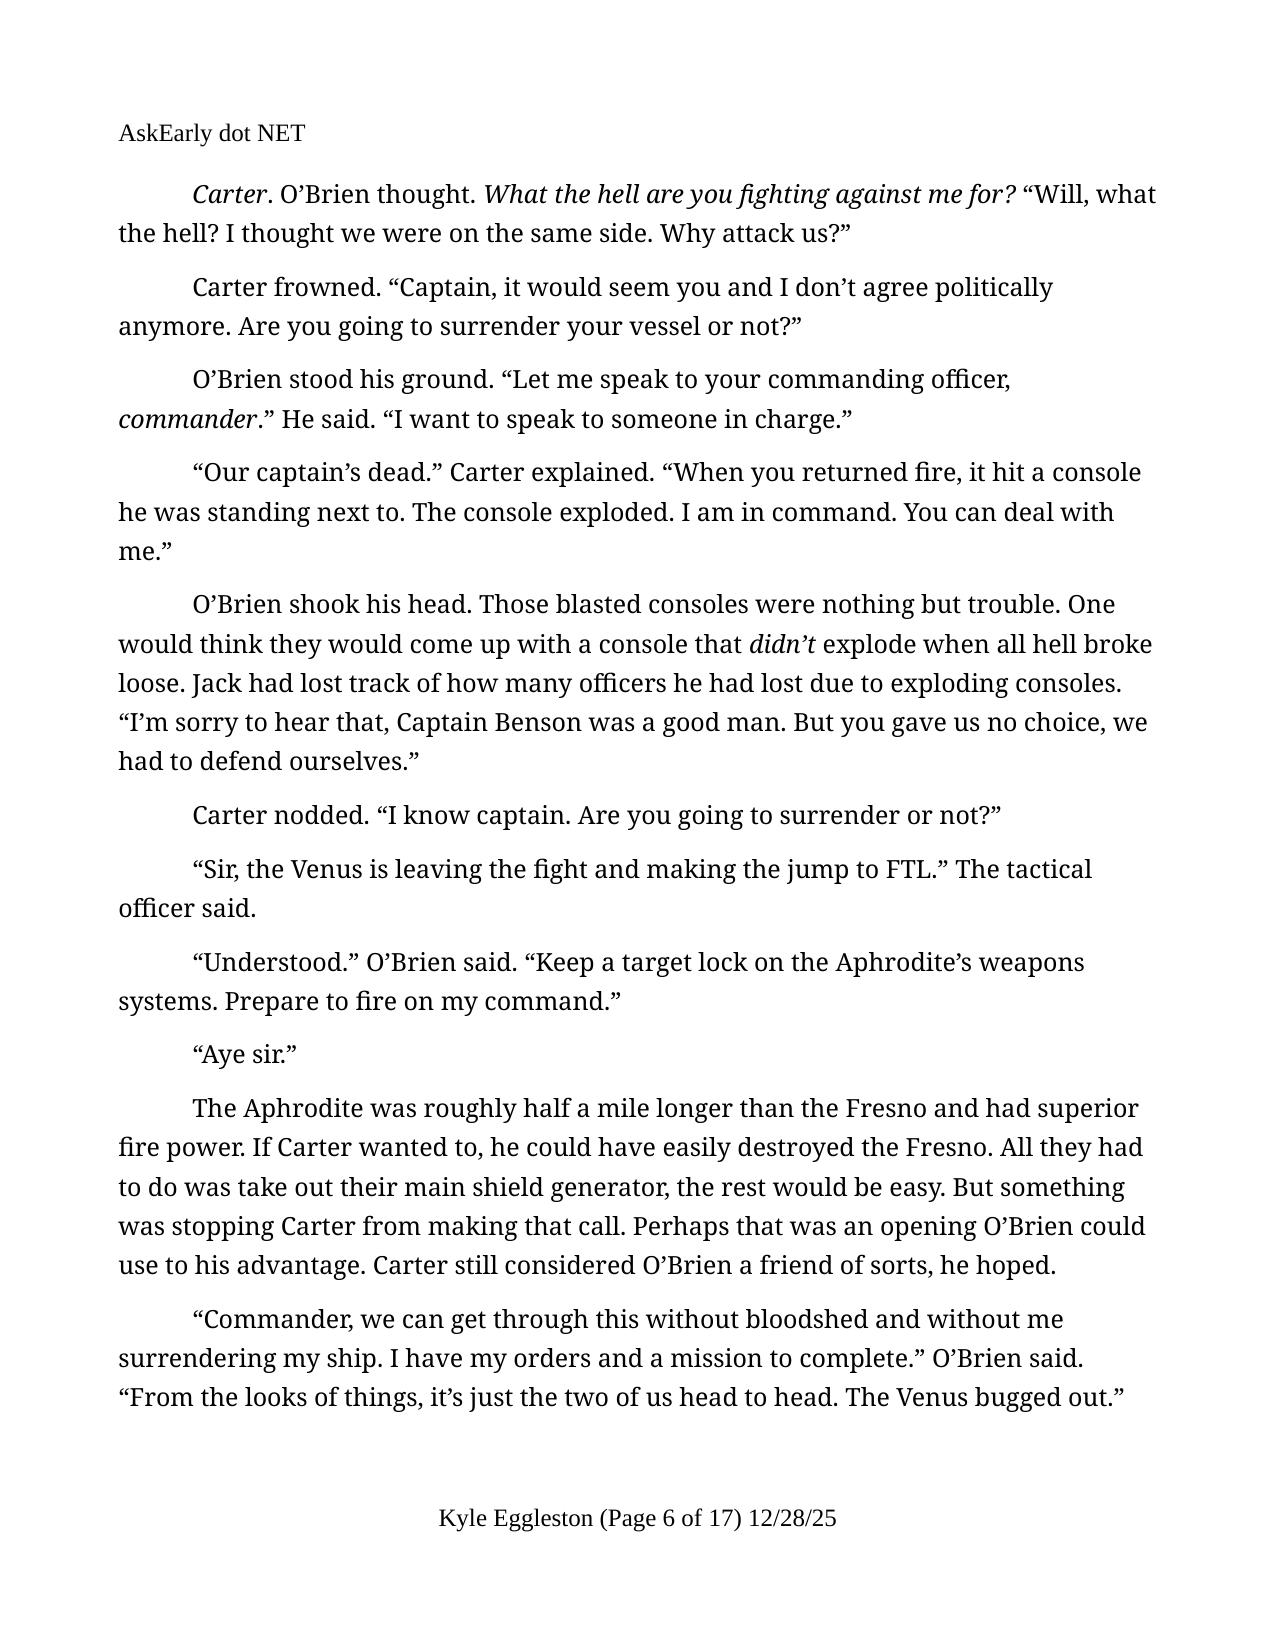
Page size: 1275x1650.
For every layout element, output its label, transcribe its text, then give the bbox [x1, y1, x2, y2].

text “Commander, we can get through this without bloodshed and without me surrendering my ship. I have my orders and a mission to complete.” O’Brien said. “From the looks of things, it’s just the two of us head to head. The Venus bugged out.” [118, 1301, 1157, 1414]
text Carter. O’Brien thought. What the hell are you fighting against me for? “Will, what the hell? I thought we were on the same side. Why attack us?” [118, 176, 1157, 249]
text “Understood.” O’Brien said. “Keep a target lock on the Aphrodite’s weapons systems. Prepare to fire on my command.” [118, 944, 1157, 1017]
text “Aye sir.” [118, 1037, 1157, 1071]
text “Sir, the Venus is leaving the fight and making the jump to FTL.” The tactical officer said. [118, 851, 1157, 924]
text O’Brien stood his ground. “Let me speak to your commanding officer, commander.” He said. “I want to speak to someone in charge.” [118, 362, 1157, 435]
text Carter frowned. “Captain, it would seem you and I don’t agree politically anymore. Are you going to surrender your vessel or not?” [118, 269, 1157, 342]
text Carter nodded. “I know captain. Are you going to surrender or not?” [118, 798, 1157, 832]
text “Our captain’s dead.” Carter explained. “When you returned fire, it hit a console he was standing next to. The console exploded. I am in command. You can deal with me.” [118, 455, 1157, 567]
text O’Brien shook his head. Those blasted consoles were nothing but trouble. One would think they would come up with a console that didn’t explode when all hell broke loose. Jack had lost track of how many officers he had lost due to exploding consoles. “I’m sorry to hear that, Captain Benson was a good man. But you gave us no choice, we had to defend ourselves.” [118, 587, 1157, 778]
text The Aphrodite was roughly half a mile longer than the Fresno and had superior fire power. If Carter wanted to, he could have easily destroyed the Fresno. All they had to do was take out their main shield generator, the rest would be easy. But something was stopping Carter from making that call. Perhaps that was an opening O’Brien could use to his advantage. Carter still considered O’Brien a friend of sorts, he hoped. [118, 1091, 1157, 1282]
